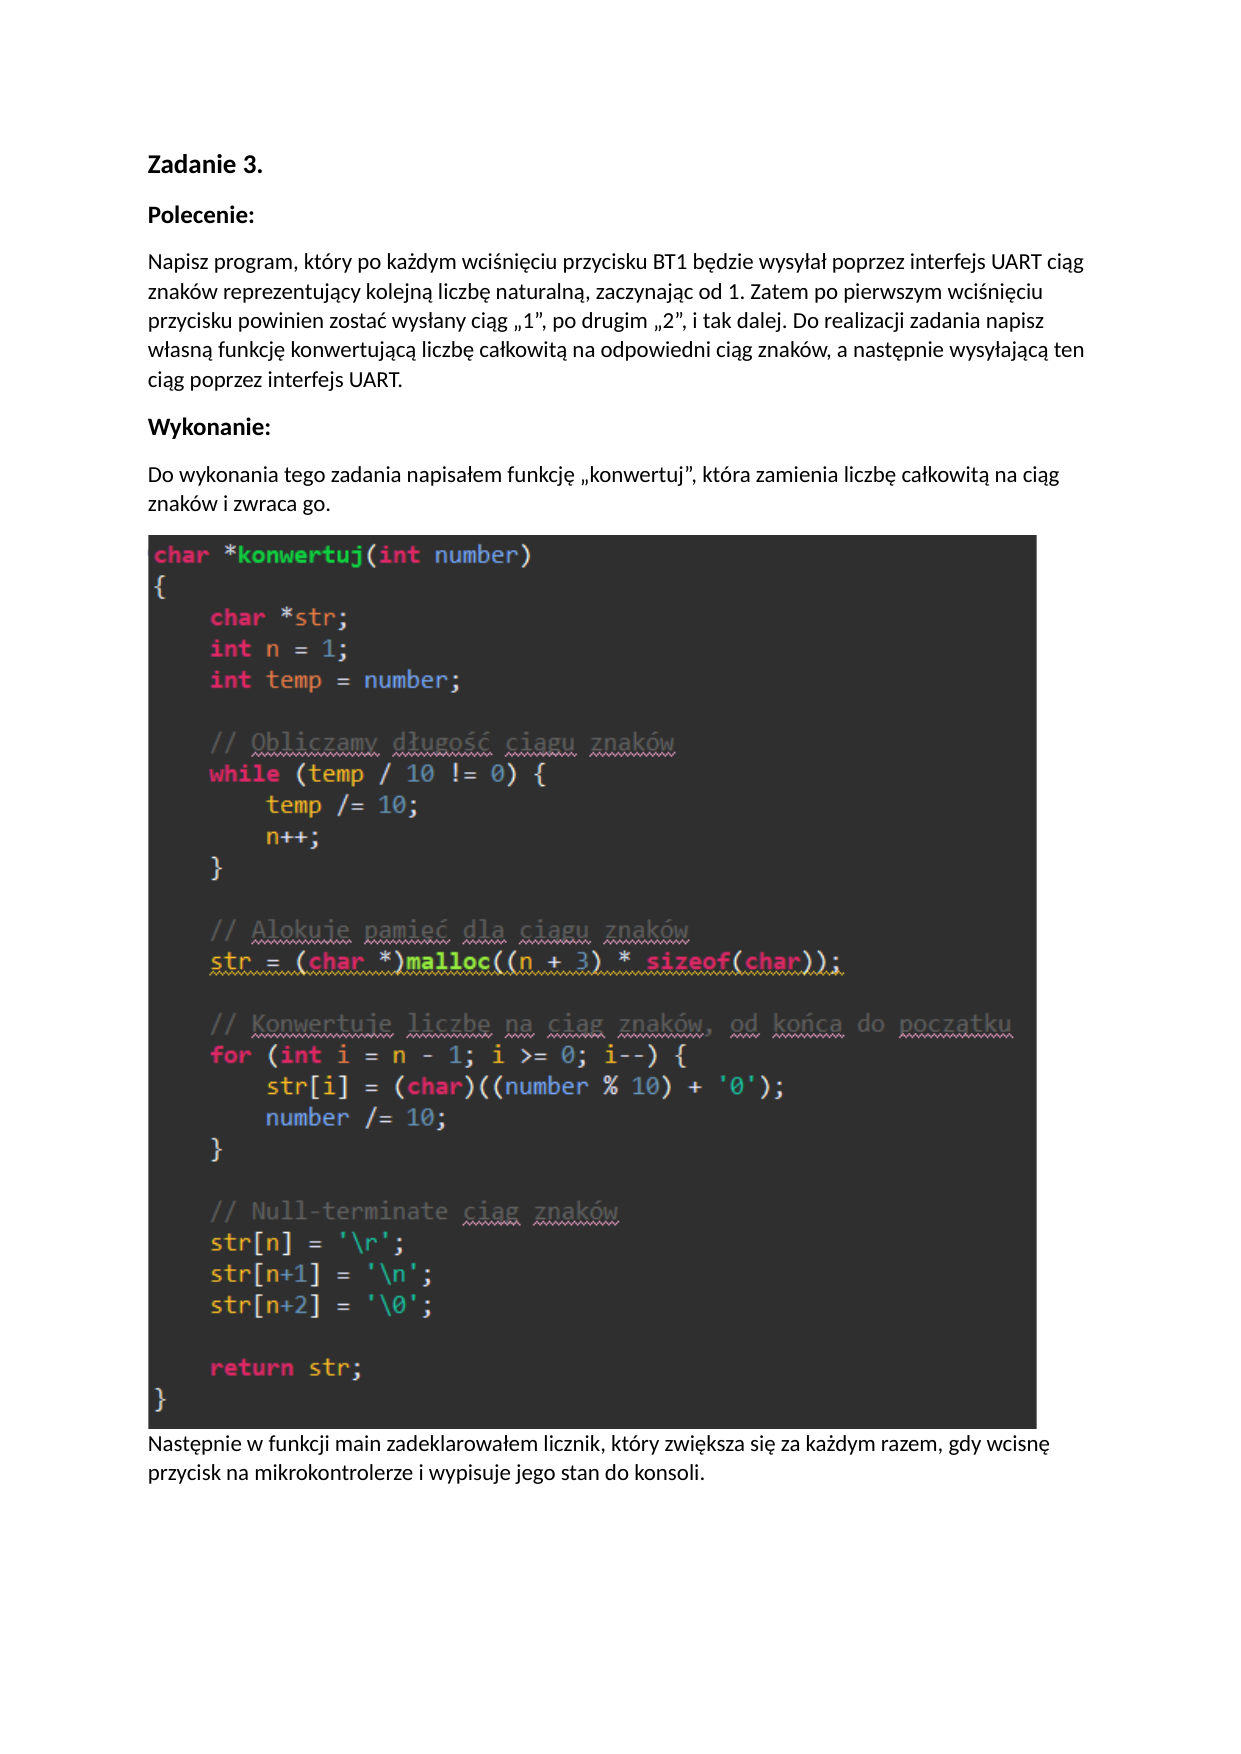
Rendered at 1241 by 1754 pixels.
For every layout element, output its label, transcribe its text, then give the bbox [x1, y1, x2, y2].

text Zadanie 3. [148, 148, 1093, 181]
text Wykonanie: [148, 411, 1093, 442]
text Następnie w funkcji main zadeklarowałem licznik, który zwiększa się za każdym razem, gdy wcisnę przycisk na mikrokontrolerze i wypisuje jego stan do konsoli. [148, 703, 1093, 1486]
text Napisz program, który po każdym wciśnięciu przycisku BT1 będzie wysyłał poprzez interfejs UART ciąg znaków reprezentujący kolejną liczbę naturalną, zaczynając od 1. Zatem po pierwszym wciśnięciu przycisku powinien zostać wysłany ciąg „1”, po drugim „2”, i tak dalej. Do realizacji zadania napisz własną funkcję konwertującą liczbę całkowitą na odpowiedni ciąg znaków, a następnie wysyłającą ten ciąg poprzez interfejs UART. [148, 247, 1093, 393]
text Polecenie: [148, 199, 1093, 229]
text Do wykonania tego zadania napisałem funkcję „konwertuj”, która zamienia liczbę całkowitą na ciąg znaków i zwraca go. [148, 460, 1093, 517]
